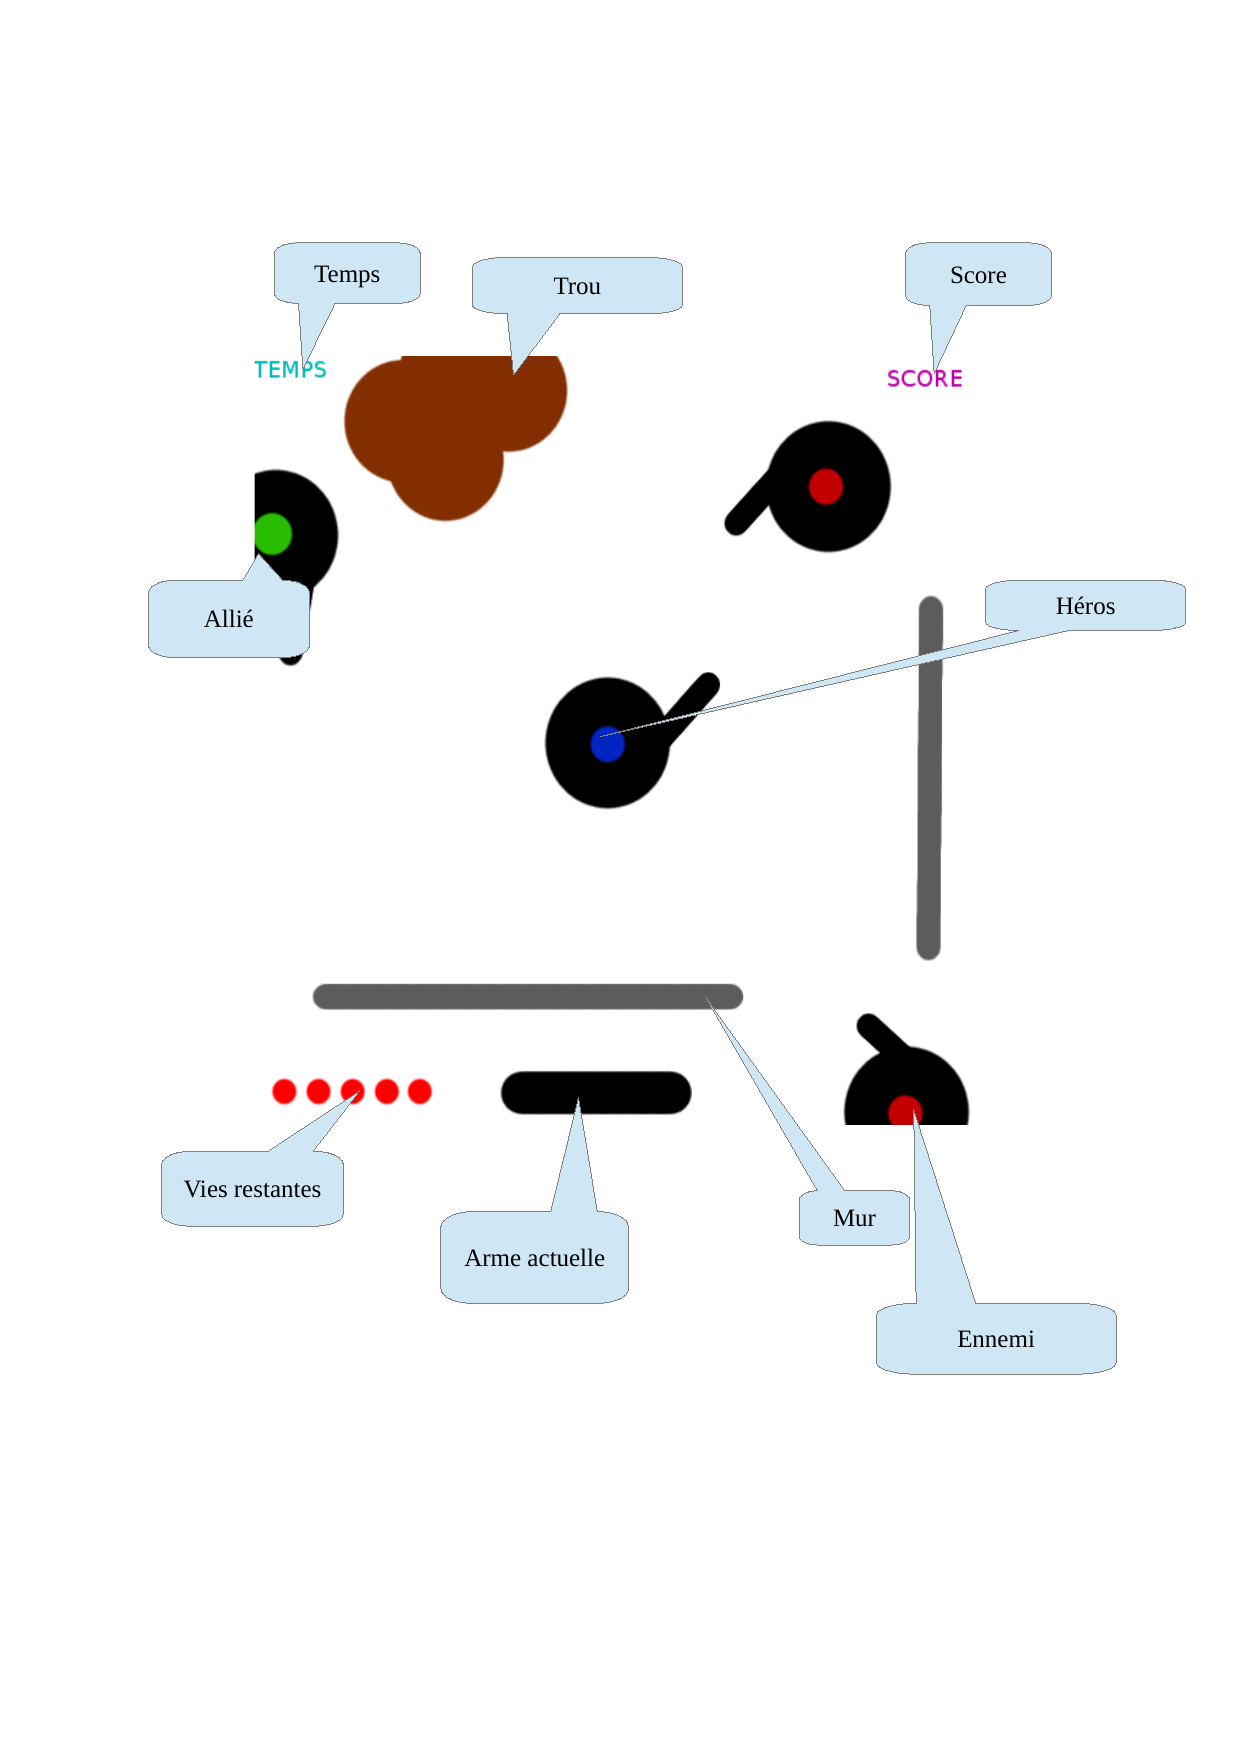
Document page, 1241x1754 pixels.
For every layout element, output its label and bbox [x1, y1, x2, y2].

picture [254, 356, 986, 1125]
